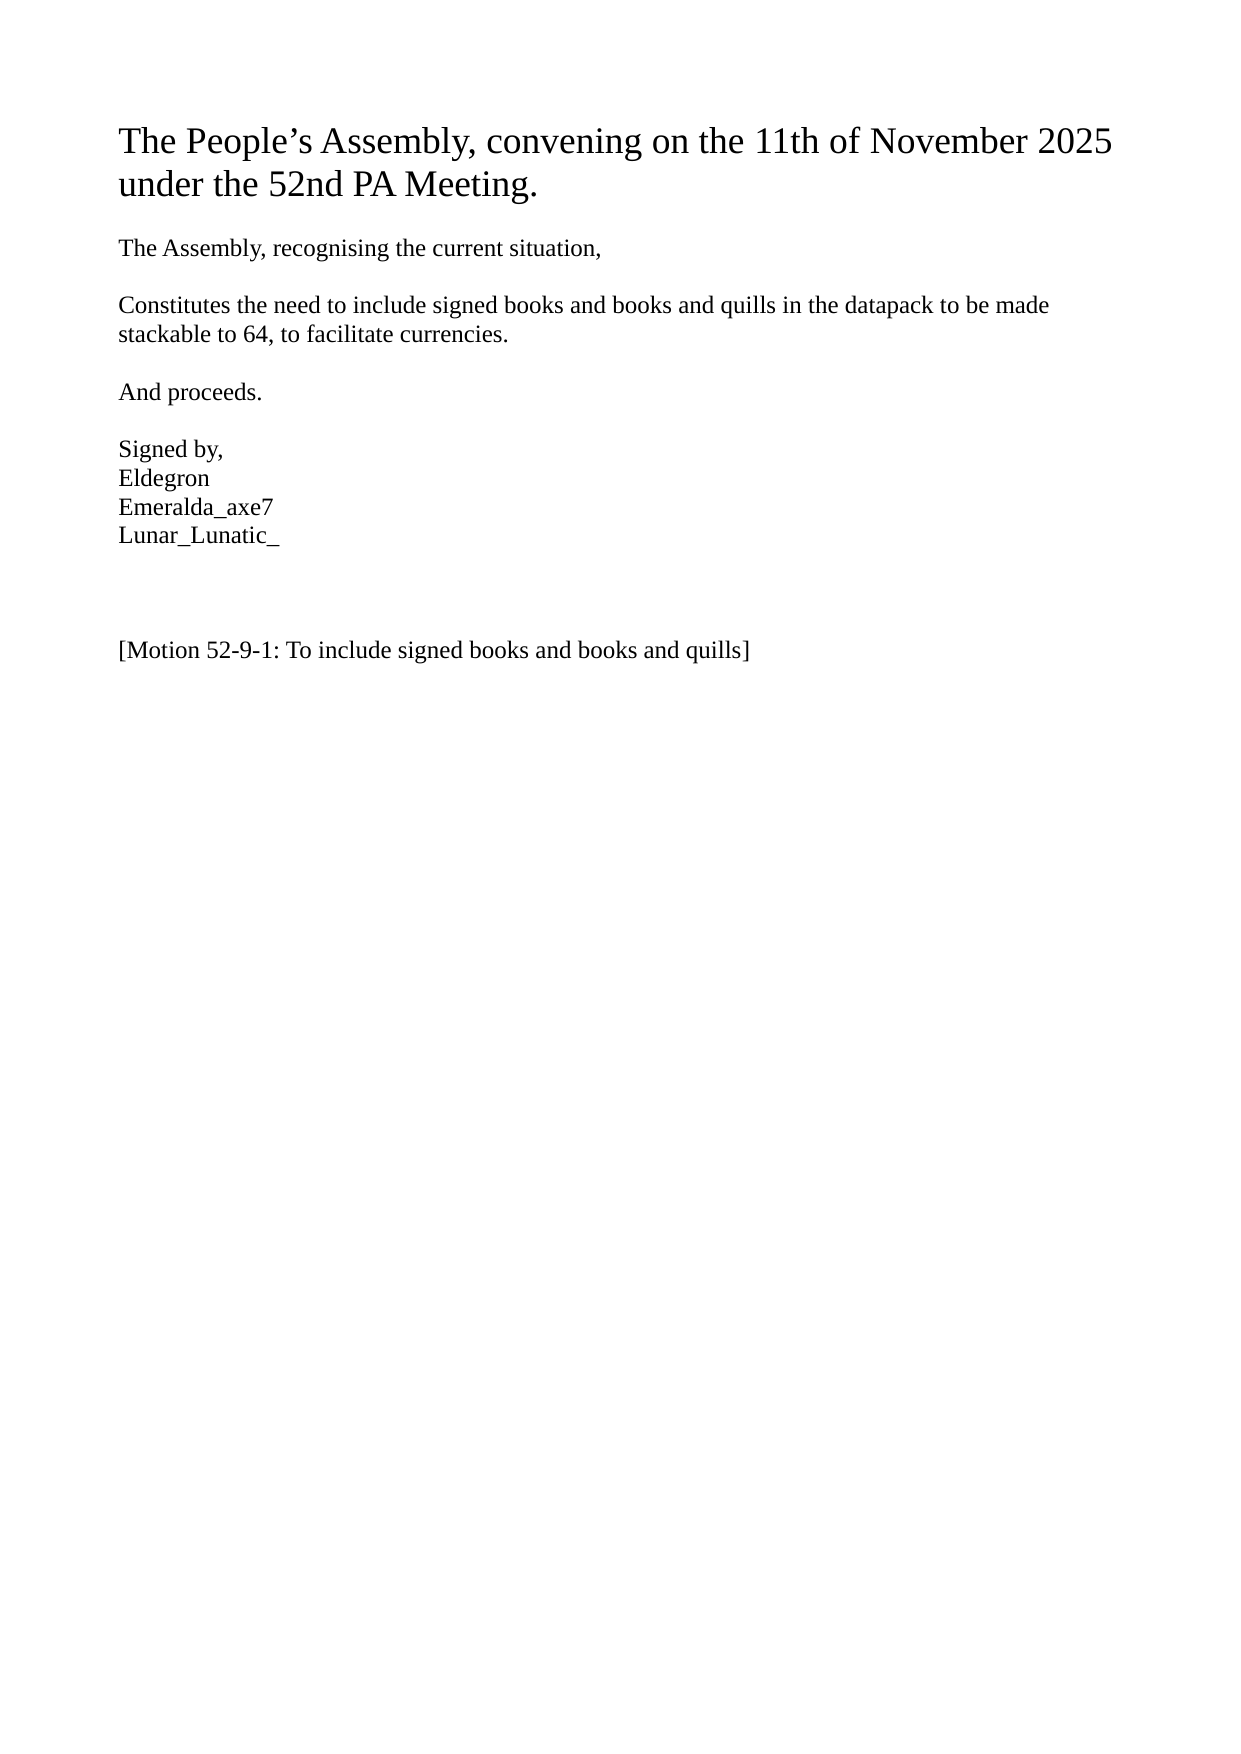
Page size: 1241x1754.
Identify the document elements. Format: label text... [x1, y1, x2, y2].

text The Assembly, recognising the current situation, [118, 233, 1122, 262]
text Lunar_Lunatic_ [118, 521, 1122, 549]
text Eldegron [118, 463, 1122, 492]
text [Motion 52-9-1: To include signed books and books and quills] [118, 636, 1122, 664]
text And proceeds. [118, 377, 1122, 406]
text Signed by, [118, 434, 1122, 463]
text Constitutes the need to include signed books and books and quills in the datapack to be made stackable to 64, to facilitate currencies. [118, 291, 1122, 348]
text The People’s Assembly, convening on the 11th of November 2025 under the 52nd PA Meeting. [118, 118, 1122, 204]
text Emeralda_axe7 [118, 492, 1122, 521]
